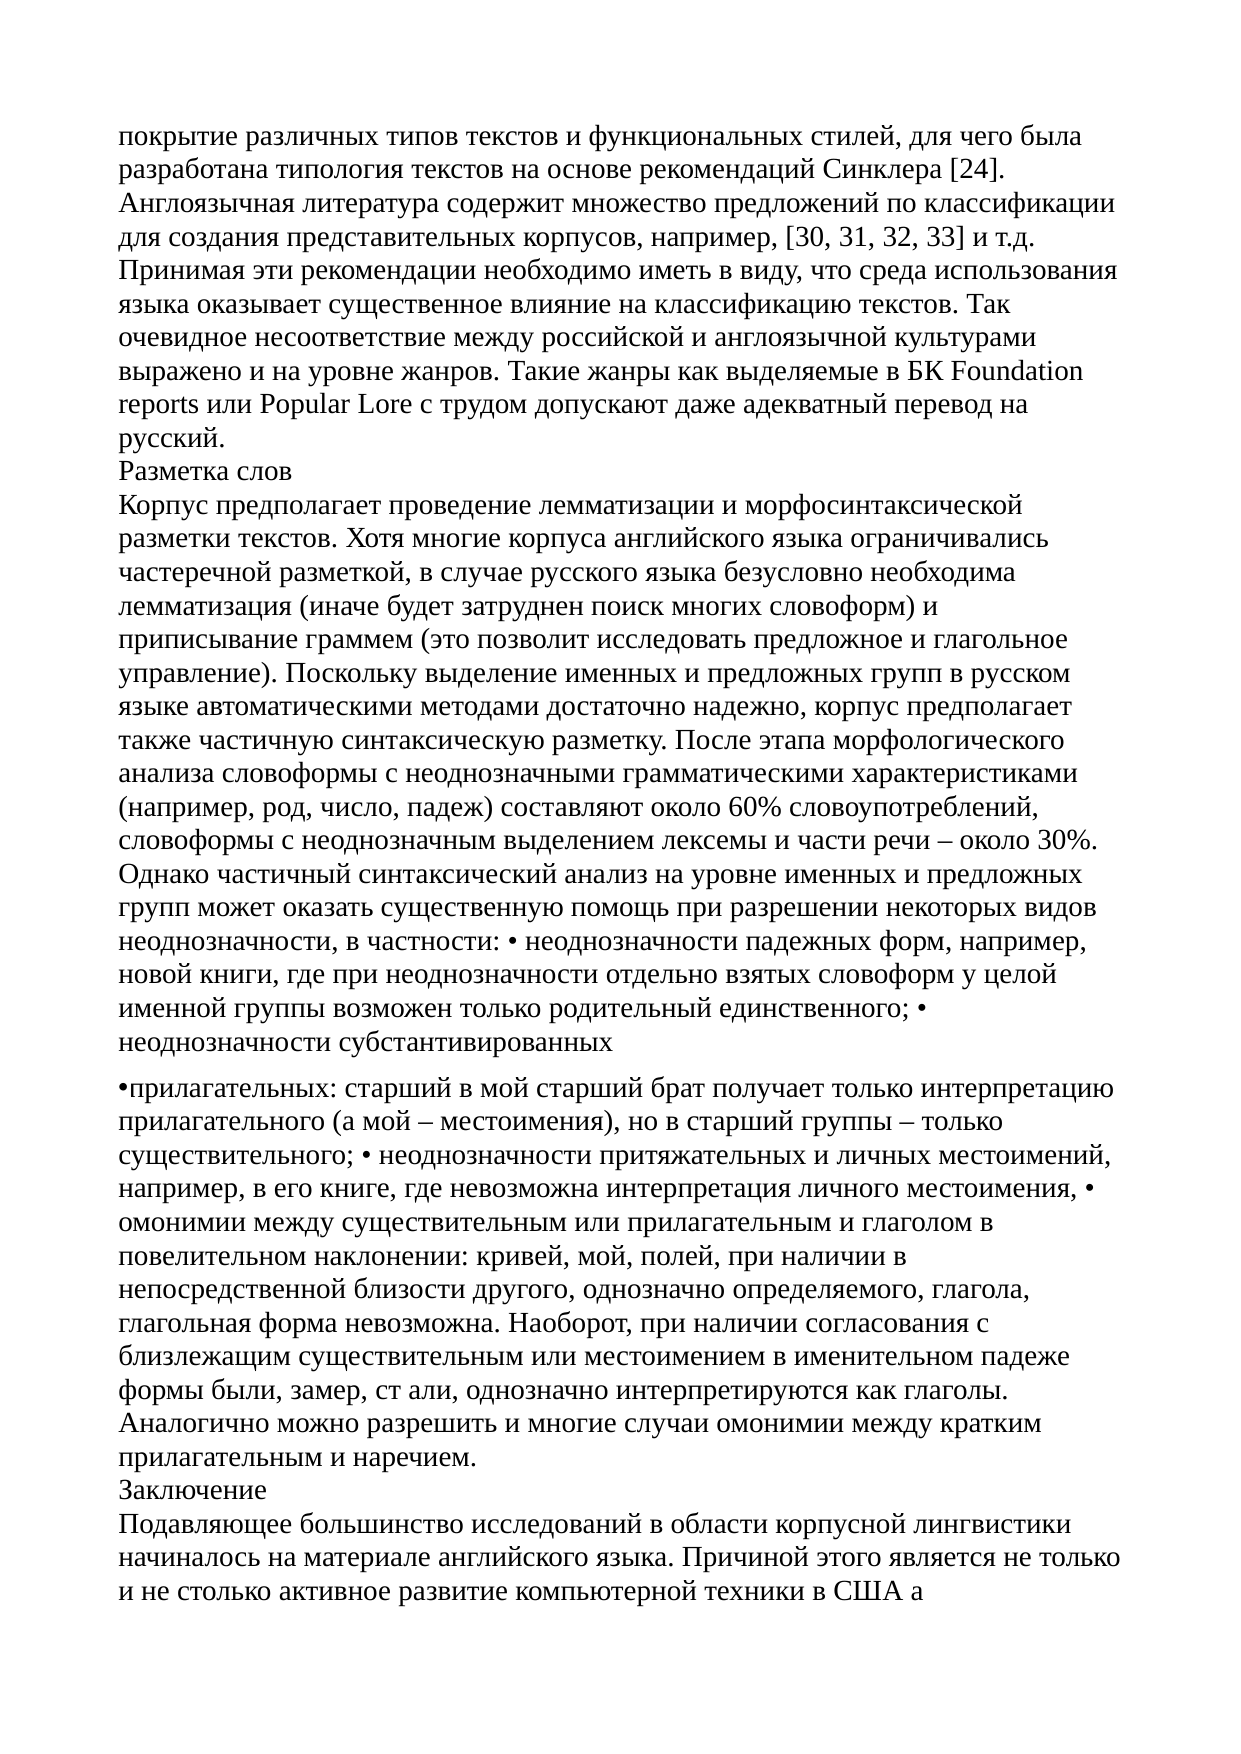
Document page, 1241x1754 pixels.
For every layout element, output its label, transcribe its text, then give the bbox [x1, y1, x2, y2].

list прилагательных: старший в мой старший брат получает только интерпретацию прилагательного (а мой – местоимения), но в старший группы – только существительного; • неоднозначности притяжательных и личных местоимений, например, в его книге, где невозможна интерпретация личного местоимения, • омонимии между существительным или прилагательным и глаголом в повелительном наклонении: кривей, мой, полей, при наличии в непосредственной близости другого, однозначно определяемого, глагола, глагольная форма невозможна. Наоборот, при наличии согласования с близлежащим существительным или местоимением в именительном падеже формы были, замер, ст али, однозначно интерпретируются как глаголы. Аналогично можно разрешить и многие случаи омонимии между кратким прилагательным и наречием. Заключение Подавляющее большинство исследований в области корпусной лингвистики начиналось на материале английского языка. Причиной этого является не только и не столько активное развитие компьютерной техники в США а [118, 1070, 1122, 1607]
list покрытие различных типов текстов и функциональных стилей, для чего была разработана типология текстов на основе рекомендаций Синклера [24]. Англоязычная литература содержит множество предложений по классификации для создания представительных корпусов, например, [30, 31, 32, 33] и т.д. Принимая эти рекомендации необходимо иметь в виду, что среда использования языка оказывает существенное влияние на классификацию текстов. Так очевидное несоответствие между российской и англоязычной культурами выражено и на уровне жанров. Такие жанры как выделяемые в БК Foundation reports или Popular Lore с трудом допускают даже адекватный перевод на русский. Разметка слов Корпус предполагает проведение лемматизации и морфосинтаксической разметки текстов. Хотя многие корпуса английского языка ограничивались частеречной разметкой, в случае русского языка безусловно необходима лемматизация (иначе будет затруднен поиск многих словоформ) и приписывание граммем (это позволит исследовать предложное и глагольное управление). Поскольку выделение именных и предложных групп в русском языке автоматическими методами достаточно надежно, корпус предполагает также частичную синтаксическую разметку. После этапа морфологического анализа словоформы с неоднозначными грамматическими характеристиками (например, род, число, падеж) составляют около 60% словоупотреблений, словоформы с неоднозначным выделением лексемы и части речи – около 30%. Однако частичный синтаксический анализ на уровне именных и предложных групп может оказать существенную помощь при разрешении некоторых видов неоднозначности, в частности: • неоднозначности падежных форм, например, новой книги, где при неоднозначности отдельно взятых словоформ у целой именной группы возможен только родительный единственного; • неоднозначности субстантивированных [118, 118, 1122, 1057]
